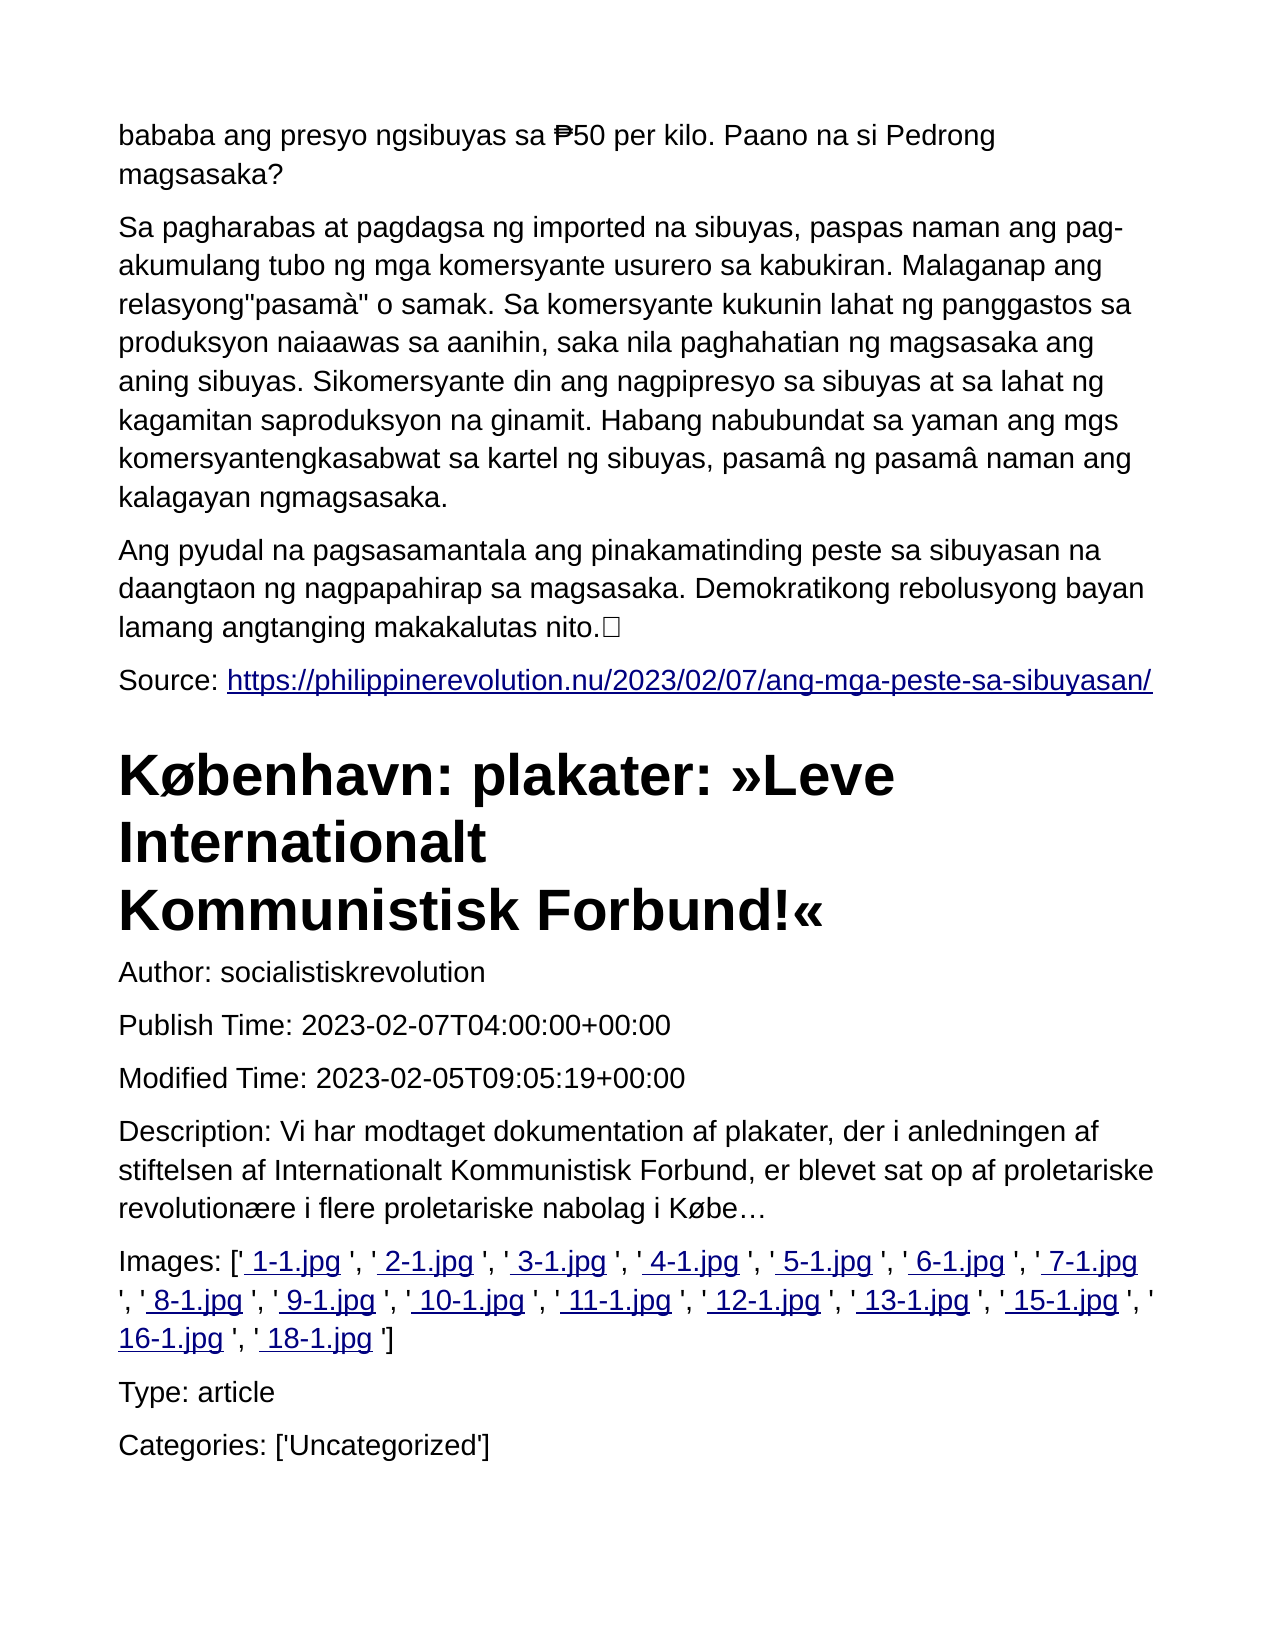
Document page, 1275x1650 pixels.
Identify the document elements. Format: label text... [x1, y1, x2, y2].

text Description: Vi har modtaget dokumentation af plakater, der i anledningen af stiftelsen af Internationalt Kommunistisk Forbund, er blevet sat op af proletariske revolutionære i flere proletariske nabolag i Købe… [118, 1114, 1157, 1225]
text Publish Time: 2023-02-07T04:00:00+00:00 [118, 1008, 1157, 1041]
text Source: https://philippinerevolution.nu/2023/02/07/ang-mga-peste-sa-sibuyasan/ [118, 663, 1157, 696]
text Sa pagharabas at pagdagsa ng imported na sibuyas, paspas naman ang pag-akumulang tubo ng mga komersyante usurero sa kabukiran. Malaganap ang relasyong"pasamà" o samak. Sa komersyante kukunin lahat ng panggastos sa produksyon naiaawas sa aanihin, saka nila paghahatian ng magsasaka ang aning sibuyas. Sikomersyante din ang nagpipresyo sa sibuyas at sa lahat ng kagamitan saproduksyon na ginamit. Habang nabubundat sa yaman ang mgs komersyantengkasabwat sa kartel ng sibuyas, pasamâ ng pasamâ naman ang kalagayan ngmagsasaka. [118, 210, 1157, 513]
text Modified Time: 2023-02-05T09:05:19+00:00 [118, 1061, 1157, 1094]
text Images: [' 1-1.jpg ', ' 2-1.jpg ', ' 3-1.jpg ', ' 4-1.jpg ', ' 5-1.jpg ', ' 6-1.jpg ', ' 7-1.jpg ', ' 8-1.jpg ', ' 9-1.jpg ', ' 10-1.jpg ', ' 11-1.jpg ', ' 12-1.jpg ', ' 13-1.jpg ', ' 15-1.jpg ', ' 16-1.jpg ', ' 18-1.jpg '] [118, 1244, 1157, 1355]
text Categories: ['Uncategorized'] [118, 1428, 1157, 1461]
text bababa ang presyo ngsibuyas sa ₱50 per kilo. Paano na si Pedrong magsasaka? [118, 118, 1157, 190]
text Type: article [118, 1374, 1157, 1408]
subtitle København: plakater: »Leve Internationalt Kommunistisk Forbund!« [118, 741, 1157, 942]
text Ang pyudal na pagsasamantala ang pinakamatinding peste sa sibuyasan na daangtaon ng nagpapahirap sa magsasaka. Demokratikong rebolusyong bayan lamang angtanging makakalutas nito.🔥 [118, 533, 1157, 643]
text Author: socialistiskrevolution [118, 955, 1157, 988]
